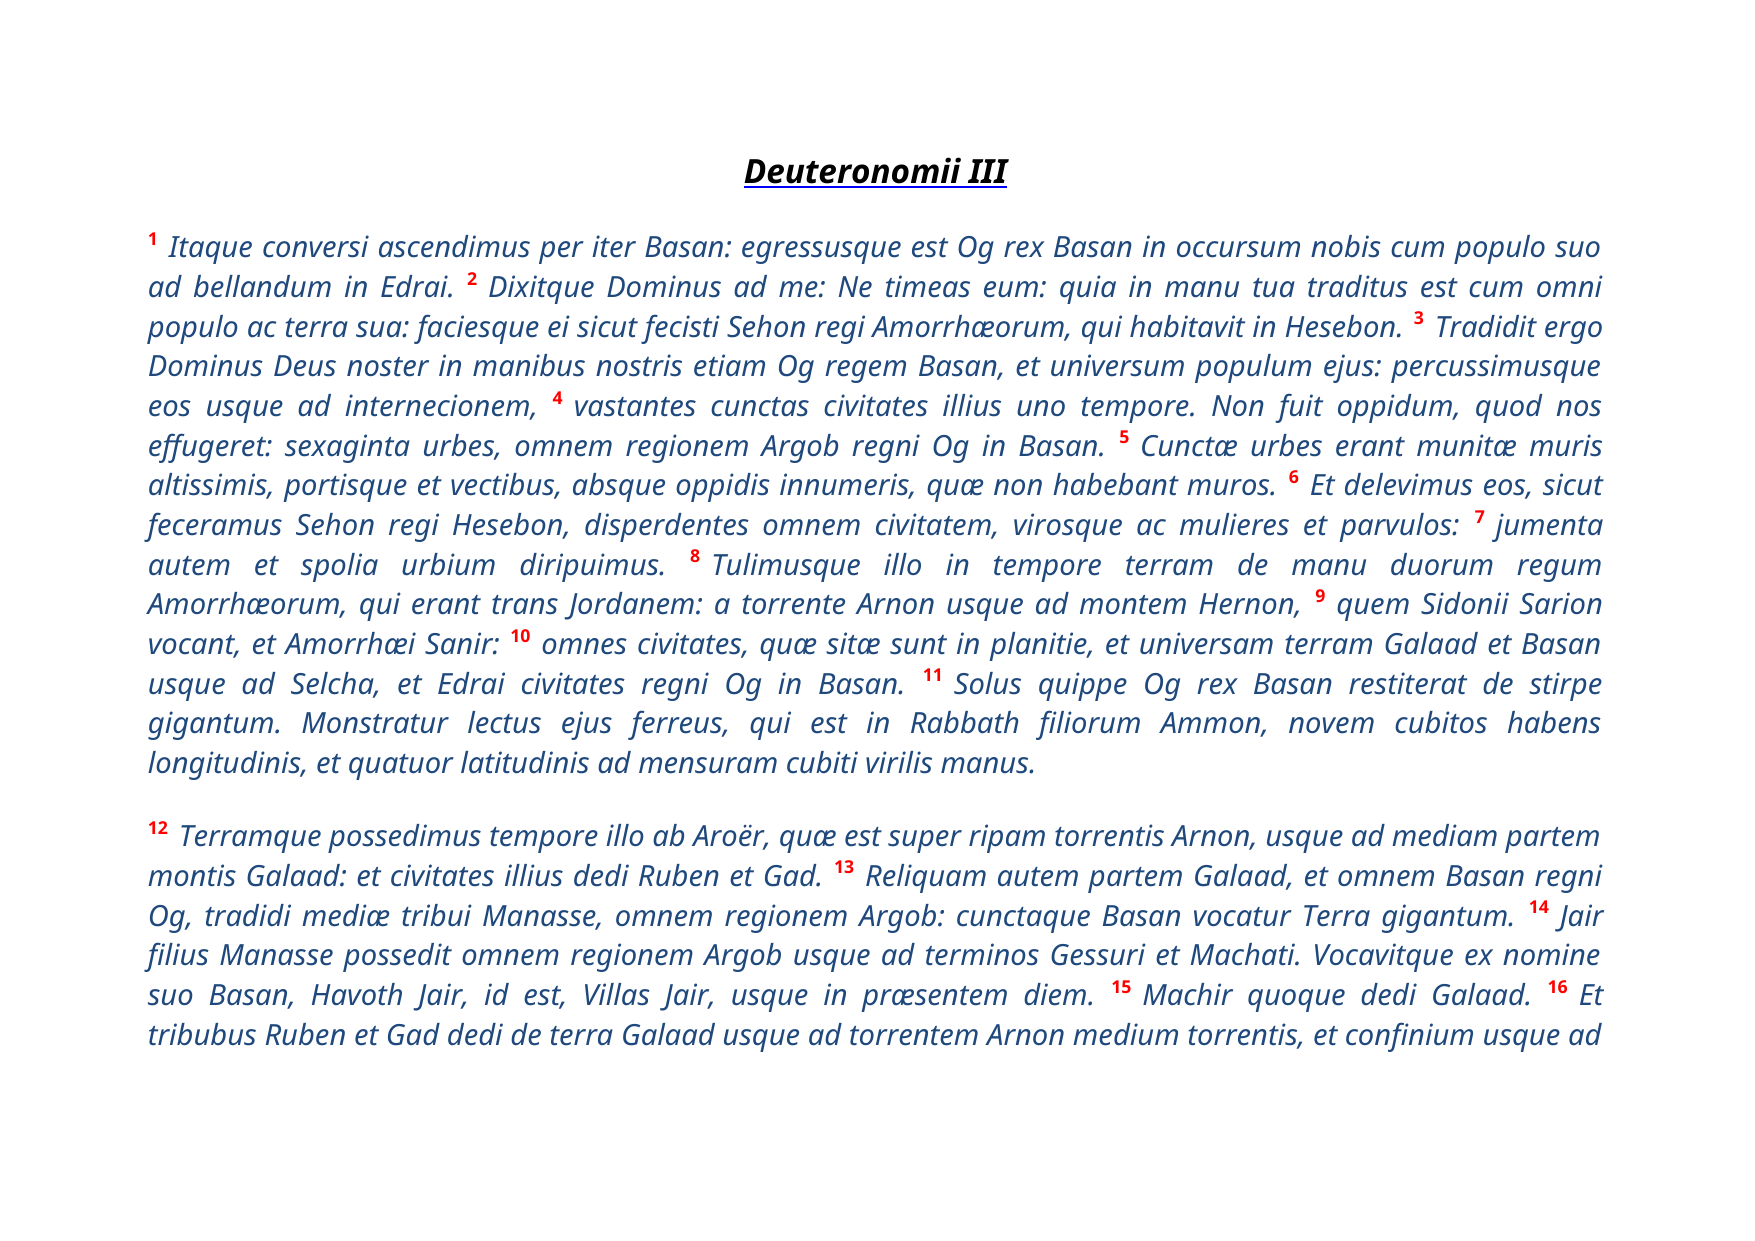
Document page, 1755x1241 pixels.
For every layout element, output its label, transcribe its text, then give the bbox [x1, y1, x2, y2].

text 12 Terramque possedimus tempore illo ab Aroër, quæ est super ripam torrentis Arnon, usque ad mediam partem montis Galaad: et civitates illius dedi Ruben et Gad. 13 Reliquam autem partem Galaad, et omnem Basan regni Og, tradidi mediæ tribui Manasse, omnem regionem Argob: cunctaque Basan vocatur Terra gigantum. 14 Jair filius Manasse possedit omnem regionem Argob usque ad terminos Gessuri et Machati. Vocavitque ex nomine suo Basan, Havoth Jair, id est, Villas Jair, usque in præsentem diem. 15 Machir quoque dedi Galaad. 16 Et tribubus Ruben et Gad dedi de terra Galaad usque ad torrentem Arnon medium torrentis, et confinium usque ad [148, 815, 1606, 1053]
text Deuteronomii III [148, 148, 1606, 193]
text 1 Itaque conversi ascendimus per iter Basan: egressusque est Og rex Basan in occursum nobis cum populo suo ad bellandum in Edrai. 2 Dixitque Dominus ad me: Ne timeas eum: quia in manu tua traditus est cum omni populo ac terra sua: faciesque ei sicut fecisti Sehon regi Amorrhæorum, qui habitavit in Hesebon. 3 Tradidit ergo Dominus Deus noster in manibus nostris etiam Og regem Basan, et universum populum ejus: percussimusque eos usque ad internecionem, 4 vastantes cunctas civitates illius uno tempore. Non fuit oppidum, quod nos effugeret: sexaginta urbes, omnem regionem Argob regni Og in Basan. 5 Cunctæ urbes erant munitæ muris altissimis, portisque et vectibus, absque oppidis innumeris, quæ non habebant muros. 6 Et delevimus eos, sicut feceramus Sehon regi Hesebon, disperdentes omnem civitatem, virosque ac mulieres et parvulos: 7 jumenta autem et spolia urbium diripuimus. 8 Tulimusque illo in tempore terram de manu duorum regum Amorrhæorum, qui erant trans Jordanem: a torrente Arnon usque ad montem Hernon, 9 quem Sidonii Sarion vocant, et Amorrhæi Sanir: 10 omnes civitates, quæ sitæ sunt in planitie, et universam terram Galaad et Basan usque ad Selcha, et Edrai civitates regni Og in Basan. 11 Solus quippe Og rex Basan restiterat de stirpe gigantum. Monstratur lectus ejus ferreus, qui est in Rabbath filiorum Ammon, novem cubitos habens longitudinis, et quatuor latitudinis ad mensuram cubiti virilis manus. [148, 226, 1606, 782]
